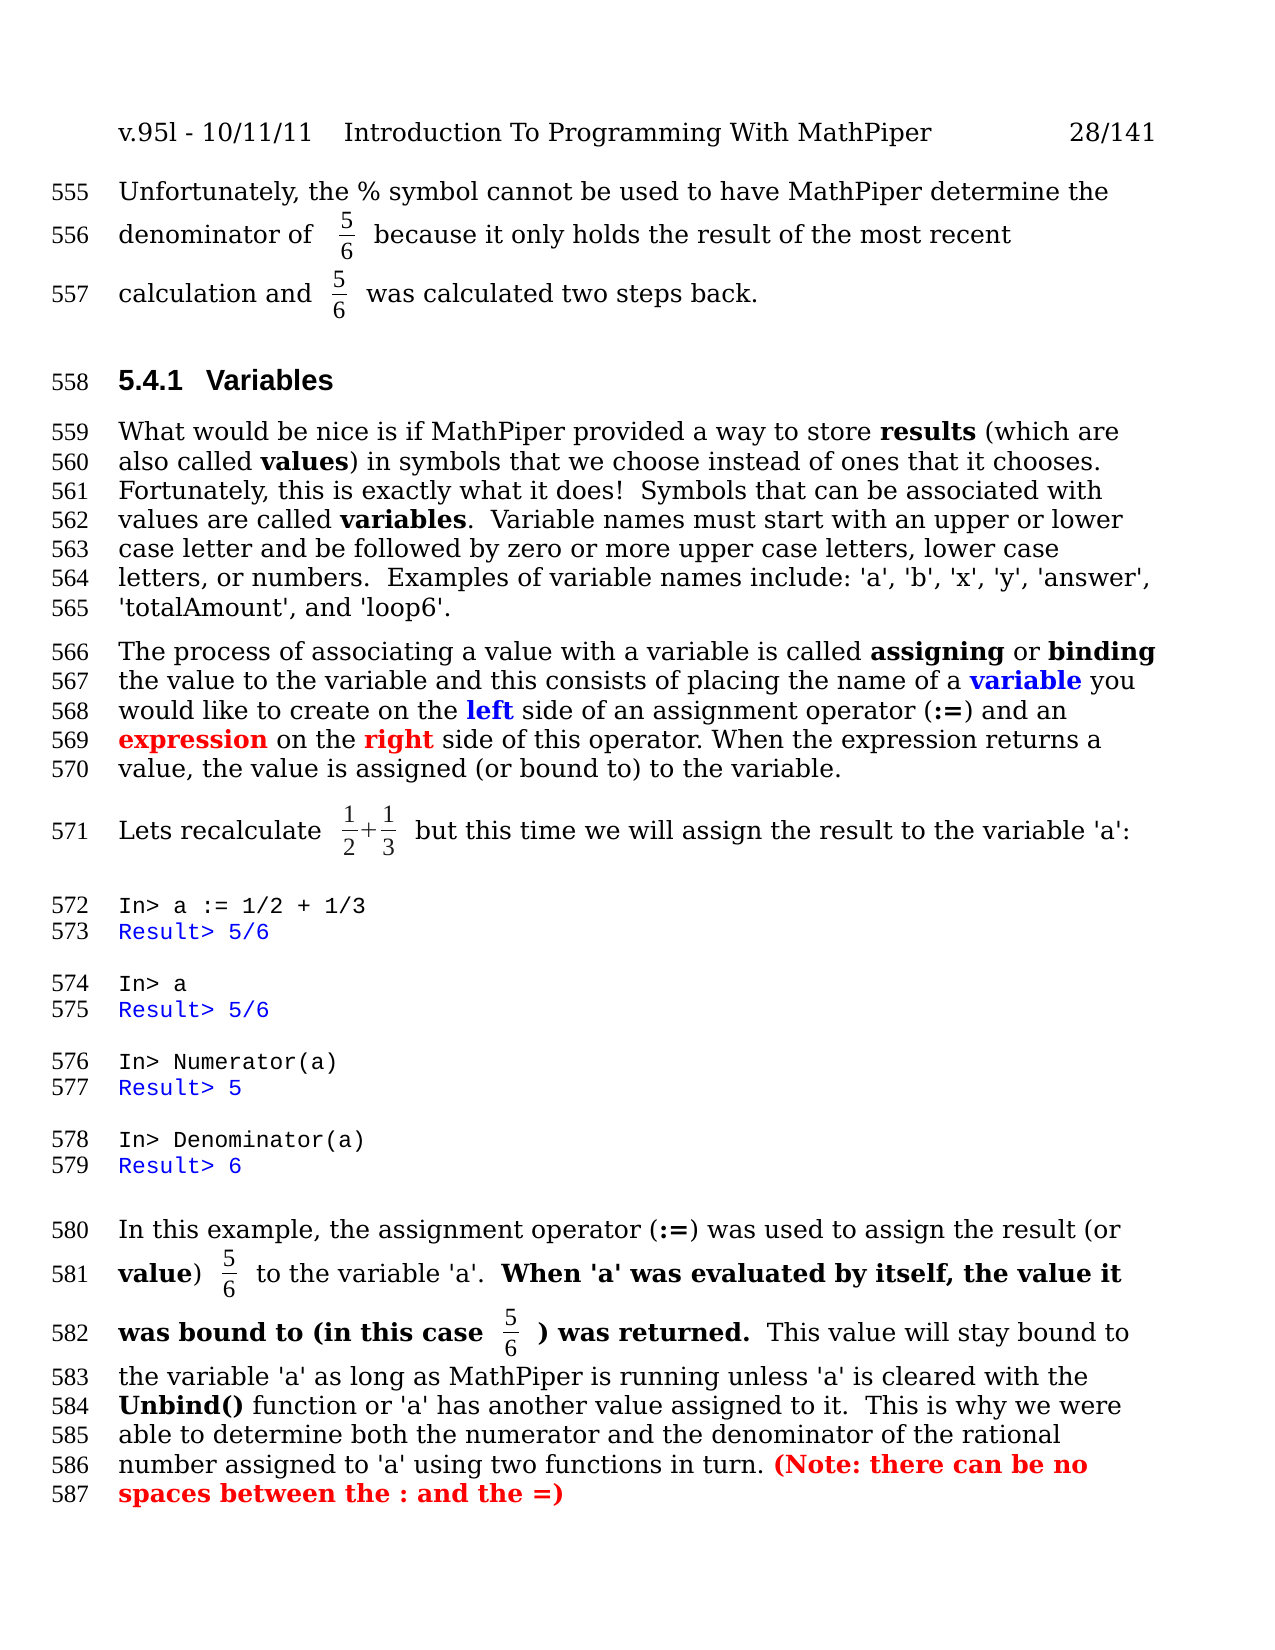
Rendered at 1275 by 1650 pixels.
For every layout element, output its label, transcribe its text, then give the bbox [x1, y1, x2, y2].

text In this example, the assignment operator (:=) was used to assign the result (or value)to the variable 'a'. When 'a' was evaluated by itself, the value it was bound to (in this case) was returned. This value will stay bound to the variable 'a' as long as MathPiper is running unless 'a' is cleared with the Unbind() function or 'a' has another value assigned to it. This is why we were able to determine both the numerator and the denominator of the rational number assigned to 'a' using two functions in turn. (Note: there can be no spaces between the : and the =) [118, 1215, 1157, 1508]
text Unfortunately, the % symbol cannot be used to have MathPiper determine the denominator of because it only holds the result of the most recent calculation andwas calculated two steps back. [118, 177, 1157, 324]
text In> a [118, 972, 1157, 998]
text In> Numerator(a) [118, 1050, 1157, 1076]
subtitle Variables [118, 363, 1157, 396]
text Lets recalculatebut this time we will assign the result to the variable 'a': [118, 799, 1157, 863]
text In> Denominator(a) [118, 1128, 1157, 1154]
text Result> 5/6 [118, 998, 1157, 1024]
text What would be nice is if MathPiper provided a way to store results (which are also called values) in symbols that we choose instead of ones that it chooses. Fortunately, this is exactly what it does! Symbols that can be associated with values are called variables. Variable names must start with an upper or lower case letter and be followed by zero or more upper case letters, lower case letters, or numbers. Examples of variable names include: 'a', 'b', 'x', 'y', 'answer', 'totalAmount', and 'loop6'. [118, 417, 1157, 622]
text The process of associating a value with a variable is called assigning or binding the value to the variable and this consists of placing the name of a variable you would like to create on the left side of an assignment operator (:=) and an expression on the right side of this operator. When the expression returns a value, the value is assigned (or bound to) to the variable. [118, 637, 1157, 784]
text In> a := 1/2 + 1/3 [118, 894, 1157, 921]
text Result> 5 [118, 1076, 1157, 1102]
text Result> 5/6 [118, 921, 1157, 946]
text Result> 6 [118, 1154, 1157, 1180]
